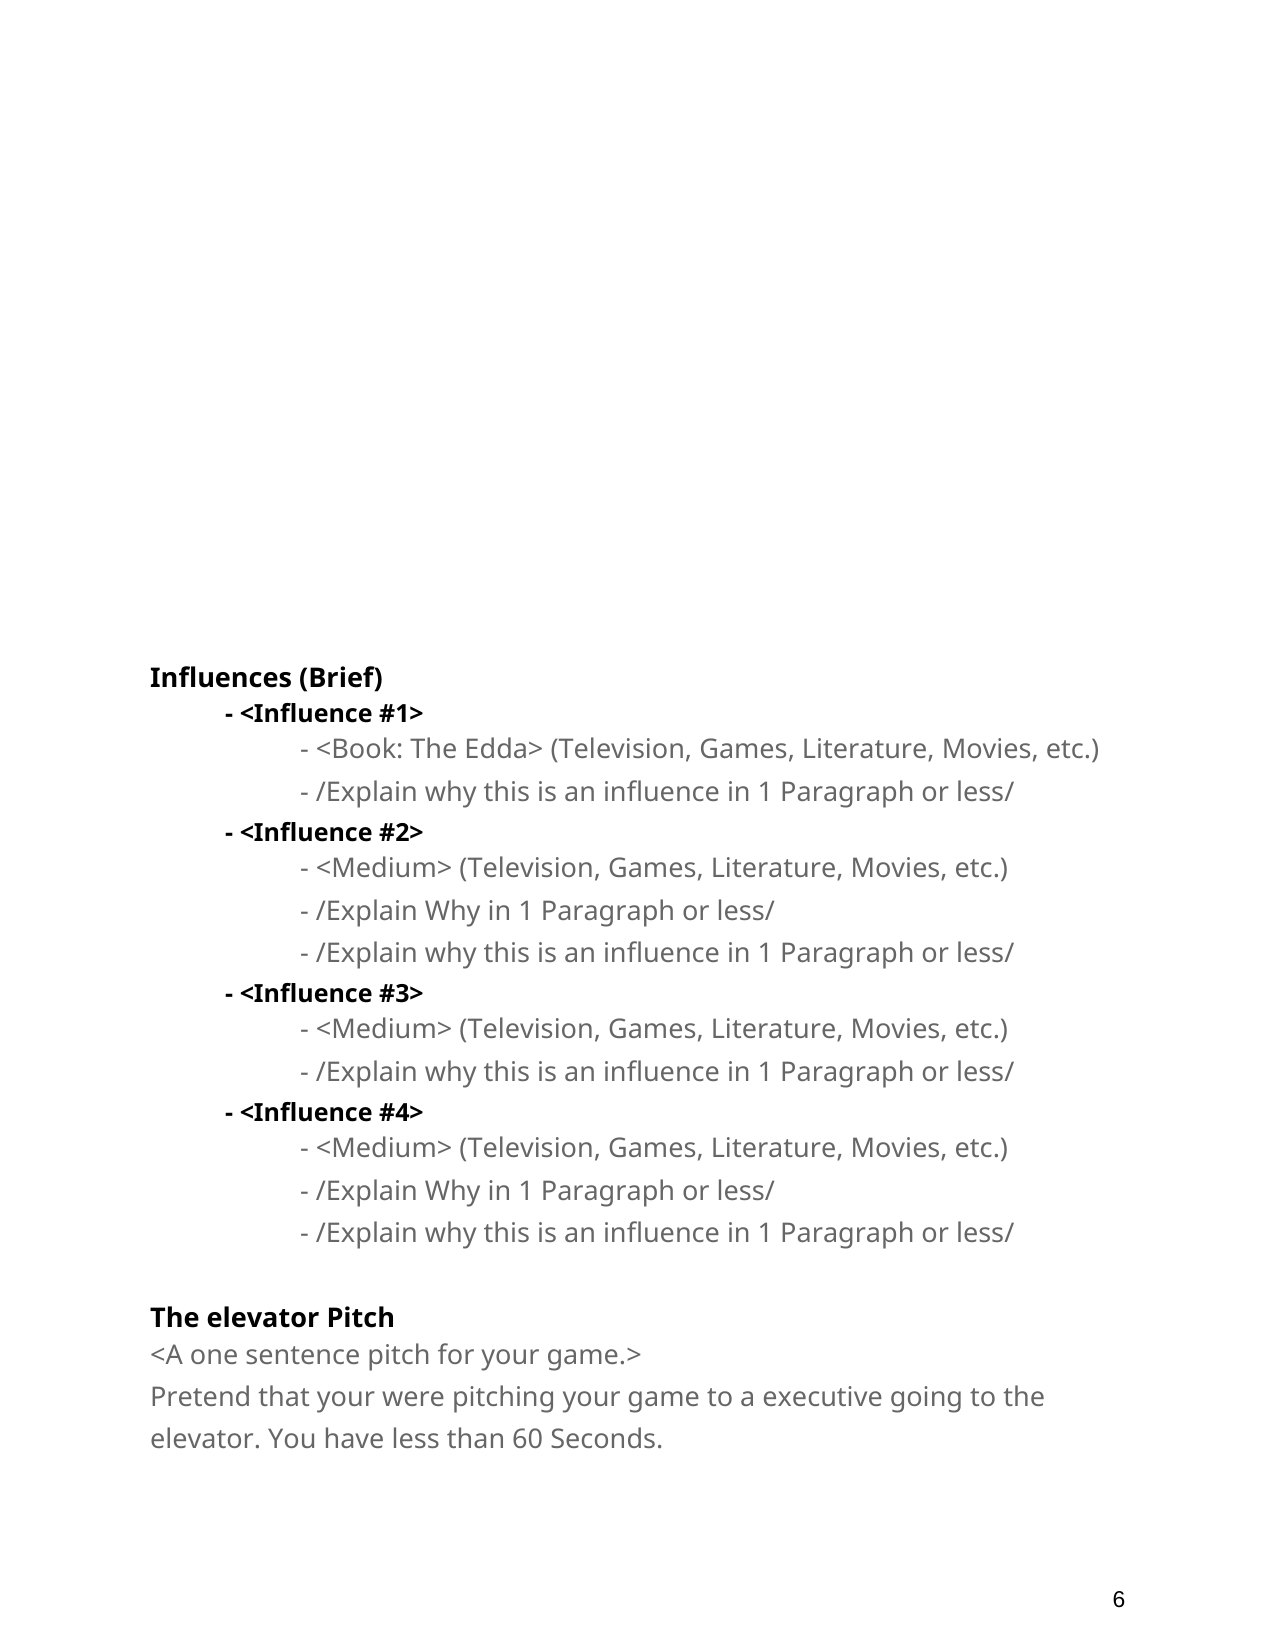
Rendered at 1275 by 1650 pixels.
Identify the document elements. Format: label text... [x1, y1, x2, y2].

text - /Explain why this is an influence in 1 Paragraph or less/ [225, 1213, 1125, 1250]
text - /Explain Why in 1 Paragraph or less/ [150, 891, 1125, 928]
text Pretend that your were pitching your game to a executive going to the elevator. You have less than 60 Seconds. [150, 1377, 1125, 1457]
subtitle Influences (Brief) [150, 659, 1125, 696]
text - <Medium> (Television, Games, Literature, Movies, etc.) [150, 1010, 1125, 1047]
text <A one sentence pitch for your game.> [150, 1335, 1125, 1372]
subtitle - <Influence #4> [150, 1094, 1125, 1129]
subtitle The elevator Pitch [150, 1298, 1125, 1335]
text - /Explain Why in 1 Paragraph or less/ [150, 1171, 1125, 1208]
text - /Explain why this is an influence in 1 Paragraph or less/ [225, 1052, 1125, 1089]
subtitle - <Influence #2> [150, 814, 1125, 848]
subtitle - <Influence #3> [150, 976, 1125, 1010]
text - <Medium> (Television, Games, Literature, Movies, etc.) [150, 1129, 1125, 1166]
text - <Book: The Edda> (Television, Games, Literature, Movies, etc.) [150, 730, 1125, 767]
text - /Explain why this is an influence in 1 Paragraph or less/ [225, 933, 1125, 970]
text - /Explain why this is an influence in 1 Paragraph or less/ [225, 772, 1125, 809]
subtitle - <Influence #1> [150, 696, 1125, 730]
text - <Medium> (Television, Games, Literature, Movies, etc.) [150, 848, 1125, 885]
